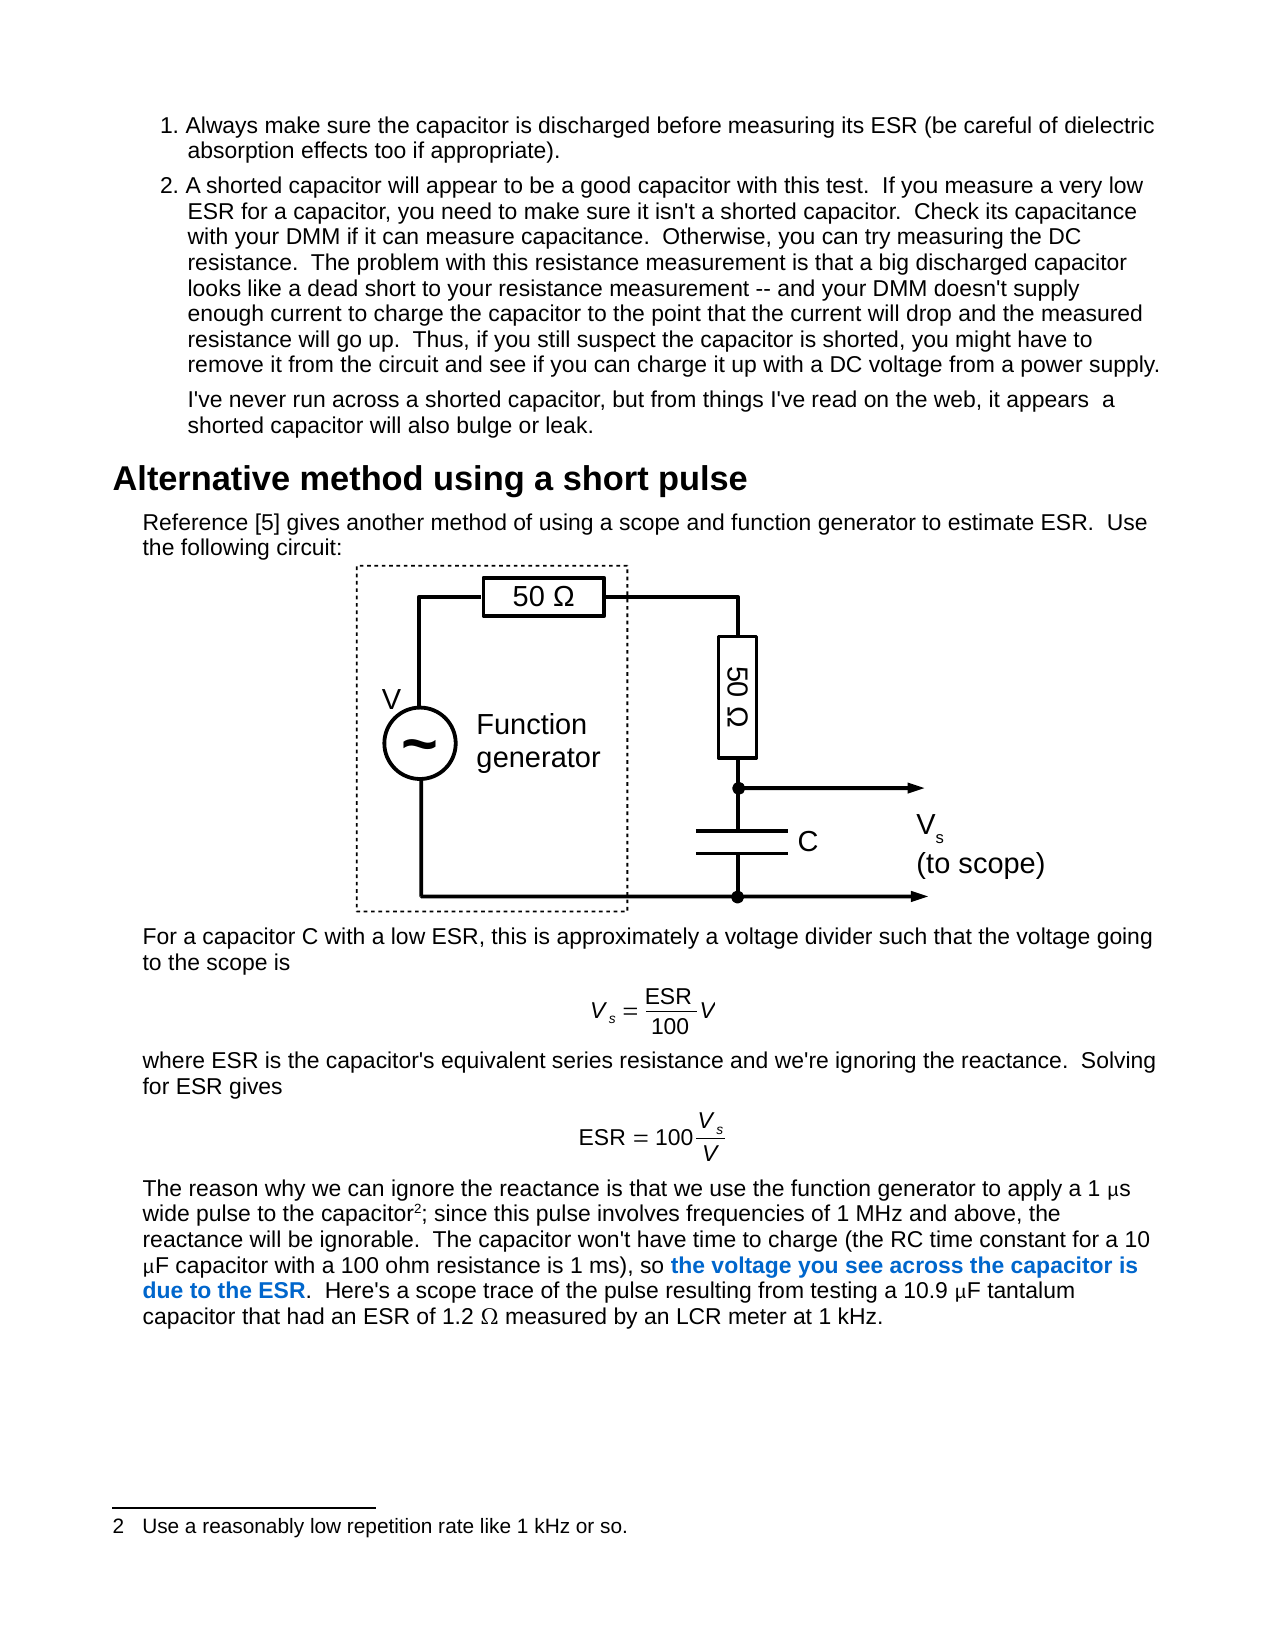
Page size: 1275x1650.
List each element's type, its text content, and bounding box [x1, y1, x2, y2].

subtitle Alternative method using a short pulse [112, 459, 1162, 497]
text Reference [5] gives another method of using a scope and function generator to estimate ESR. Use the following circuit: [142, 509, 1162, 561]
list I've never run across a shorted capacitor, but from things I've read on the web, it appears a shorted capacitor will also bulge or leak. [172, 387, 1162, 438]
text Use a reasonably low repetition rate like 1 kHz or so. [112, 1514, 1162, 1537]
text For a capacitor C with a low ESR, this is approximately a voltage divider such that the voltage going to the scope is [142, 569, 1162, 975]
text The reason why we can ignore the reactance is that we use the function generator to apply a 1 s wide pulse to the capacitor; since this pulse involves frequencies of 1 MHz and above, the reactance will be ignorable. The capacitor won't have time to charge (the RC time constant for a 10 F capacitor with a 100 ohm resistance is 1 ms), so the voltage you see across the capacitor is due to the ESR. Here's a scope trace of the pulse resulting from testing a 10.9 F tantalum capacitor that had an ESR of 1.2  measured by an LCR meter at 1 kHz. [142, 1176, 1162, 1329]
list Always make sure the capacitor is discharged before measuring its ESR (be careful of dielectric absorption effects too if appropriate). [172, 112, 1162, 164]
text where ESR is the capacitor's equivalent series resistance and we're ignoring the reactance. Solving for ESR gives [142, 1048, 1162, 1099]
list A shorted capacitor will appear to be a good capacitor with this test. If you measure a very low ESR for a capacitor, you need to make sure it isn't a shorted capacitor. Check its capacitance with your DMM if it can measure capacitance. Otherwise, you can try measuring the DC resistance. The problem with this resistance measurement is that a big discharged capacitor looks like a dead short to your resistance measurement -- and your DMM doesn't supply enough current to charge the capacitor to the point that the current will drop and the measured resistance will go up. Thus, if you still suspect the capacitor is shorted, you might have to remove it from the circuit and see if you can charge it up with a DC voltage from a power supply. [172, 173, 1162, 378]
